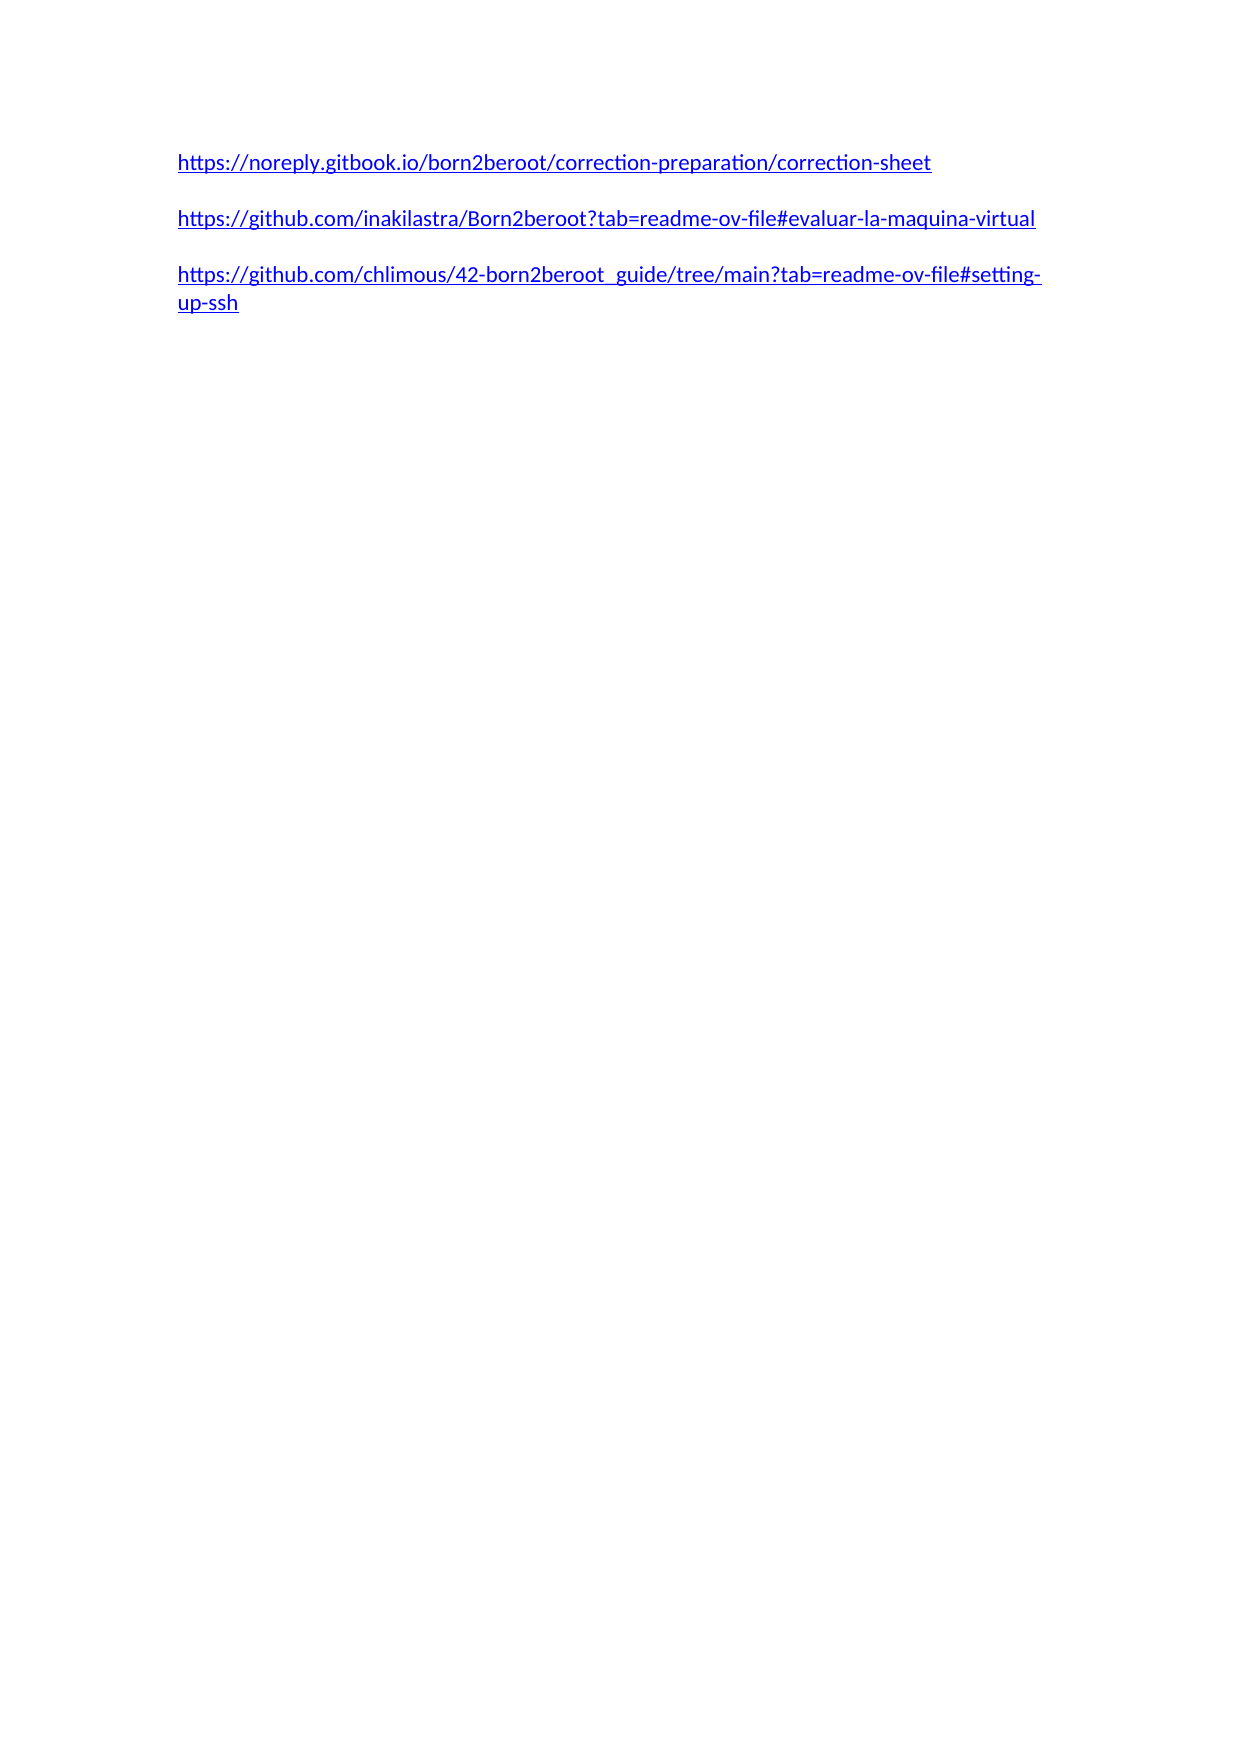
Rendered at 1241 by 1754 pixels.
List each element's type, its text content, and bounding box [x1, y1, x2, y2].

text https://github.com/inakilastra/Born2beroot?tab=readme-ov-file#evaluar-la-maquina-virtual [177, 204, 1063, 232]
text https://github.com/chlimous/42-born2beroot_guide/tree/main?tab=readme-ov-file#setting-up-ssh [177, 260, 1063, 316]
text https://noreply.gitbook.io/born2beroot/correction-preparation/correction-sheet [177, 148, 1063, 176]
